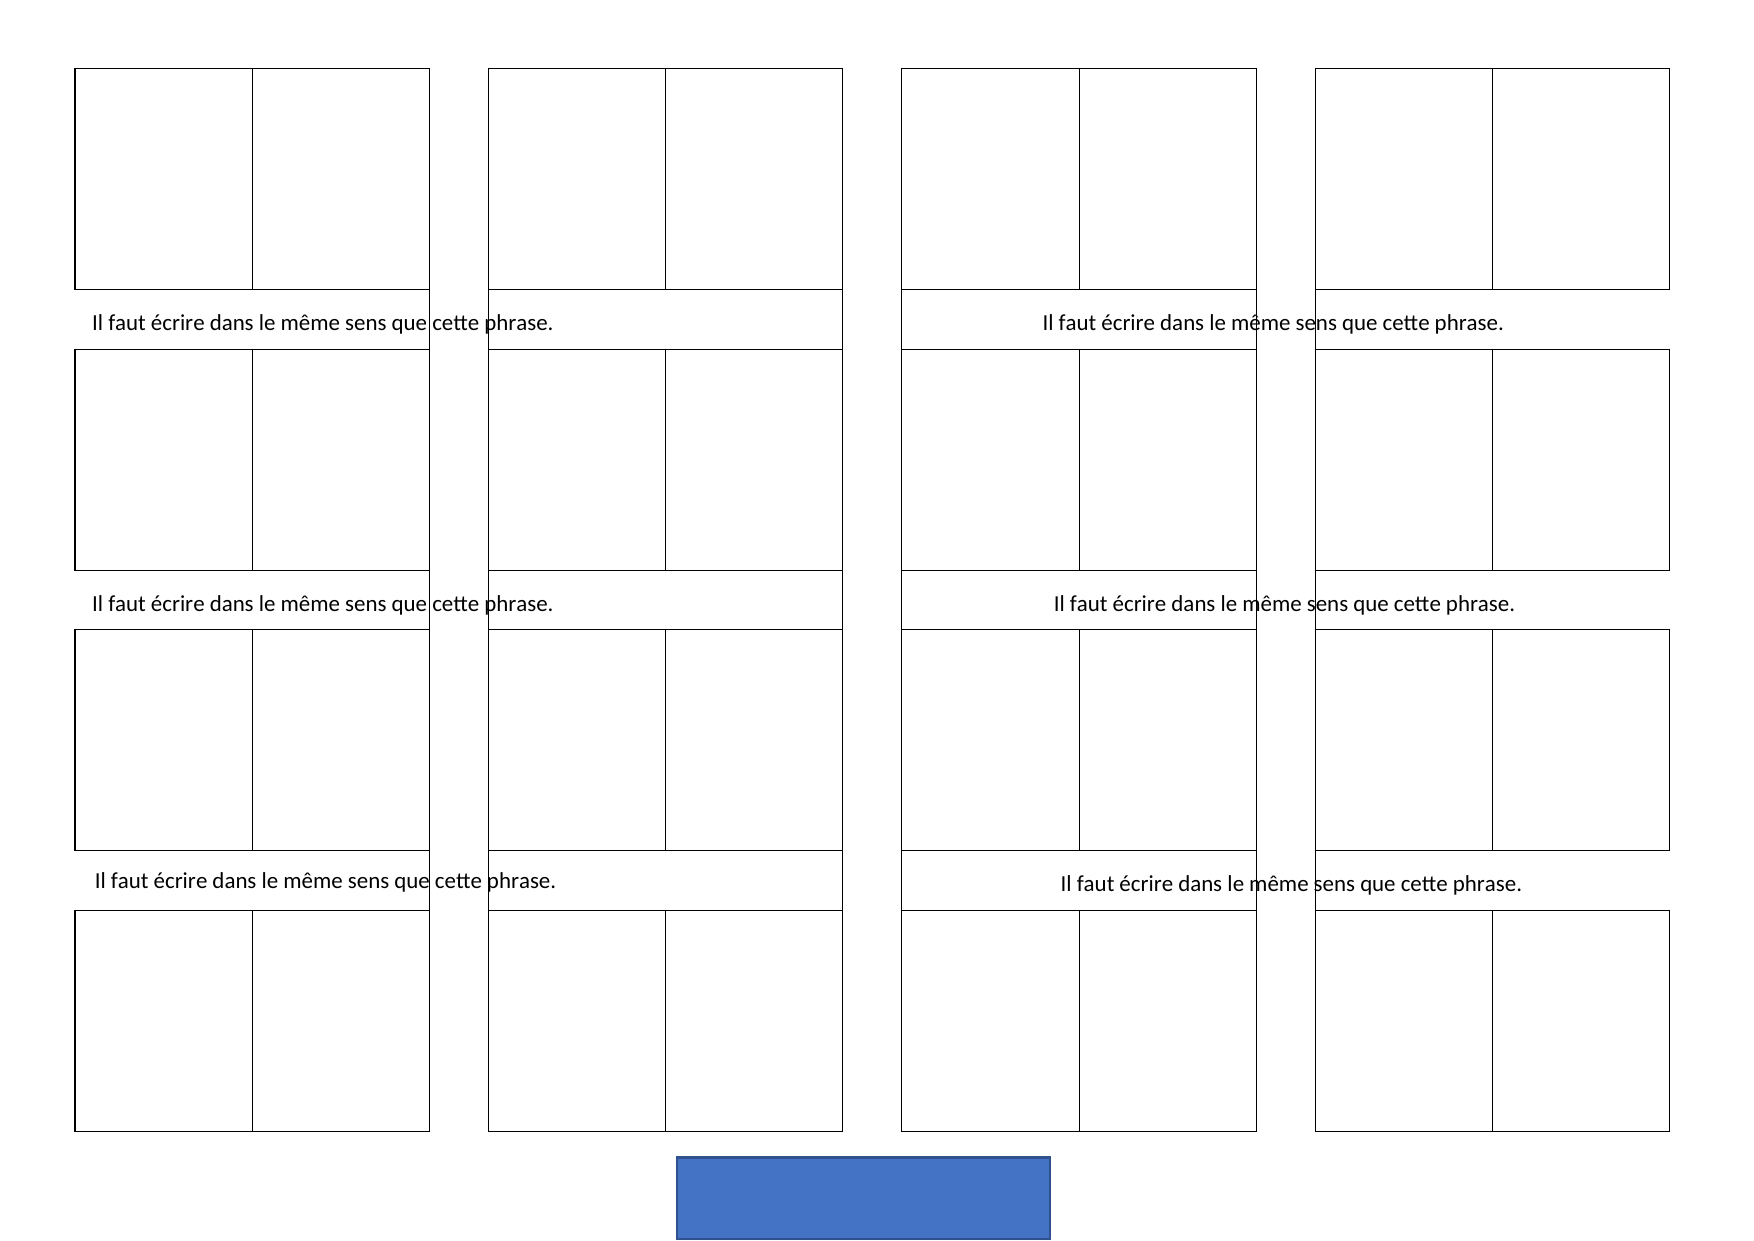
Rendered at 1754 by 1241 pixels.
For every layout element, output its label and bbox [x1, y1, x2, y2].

table_cell [1493, 571, 1670, 629]
table_cell [75, 571, 252, 629]
table_header [843, 68, 901, 1131]
table_cell [666, 350, 842, 570]
table_cell [489, 630, 665, 850]
table_cell [1493, 911, 1669, 1131]
table_cell [902, 630, 1079, 850]
table_cell [902, 911, 1079, 1131]
table_cell [76, 630, 252, 850]
table_cell [902, 571, 1079, 629]
table_cell [252, 290, 429, 348]
table_cell [252, 851, 429, 909]
table_cell [489, 911, 665, 1131]
table_cell [666, 851, 842, 909]
table_cell [489, 350, 665, 570]
table_cell [1079, 290, 1256, 348]
table_cell [666, 571, 842, 629]
table_cell [666, 630, 842, 850]
table_header [76, 69, 252, 289]
table_header [902, 69, 1079, 289]
table_cell [1316, 350, 1492, 570]
table_header [666, 69, 842, 289]
table_cell [902, 851, 1079, 909]
table_header [1257, 68, 1315, 1131]
table_cell [1493, 630, 1669, 850]
table_cell [1316, 630, 1492, 850]
table_cell [1316, 571, 1492, 629]
table_cell [253, 350, 429, 570]
table_cell [1493, 851, 1670, 909]
table_cell [1316, 290, 1492, 348]
table_header [1316, 69, 1492, 289]
table_cell [76, 911, 252, 1131]
table_cell [1080, 350, 1256, 570]
table_header [1080, 69, 1256, 289]
table_cell [75, 851, 252, 909]
table_cell [1316, 911, 1492, 1131]
table_cell [253, 630, 429, 850]
table_cell [489, 851, 666, 909]
table_header [1493, 69, 1669, 289]
table_cell [1080, 630, 1256, 850]
table_cell [252, 571, 429, 629]
table_cell [489, 571, 666, 629]
table_cell [902, 290, 1079, 348]
table_header [430, 68, 488, 1131]
table_cell [75, 290, 252, 348]
table_cell [1080, 911, 1256, 1131]
table_cell [666, 911, 842, 1131]
table_cell [1493, 350, 1669, 570]
table_cell [76, 350, 252, 570]
table_header [489, 69, 665, 289]
table_cell [1079, 851, 1256, 909]
table_cell [1079, 571, 1256, 629]
table_cell [1316, 851, 1492, 909]
table_cell [1493, 290, 1670, 348]
table_cell [489, 290, 666, 348]
table_cell [902, 350, 1079, 570]
table_cell [666, 290, 842, 348]
table_header [253, 69, 429, 289]
table_cell [253, 911, 429, 1131]
